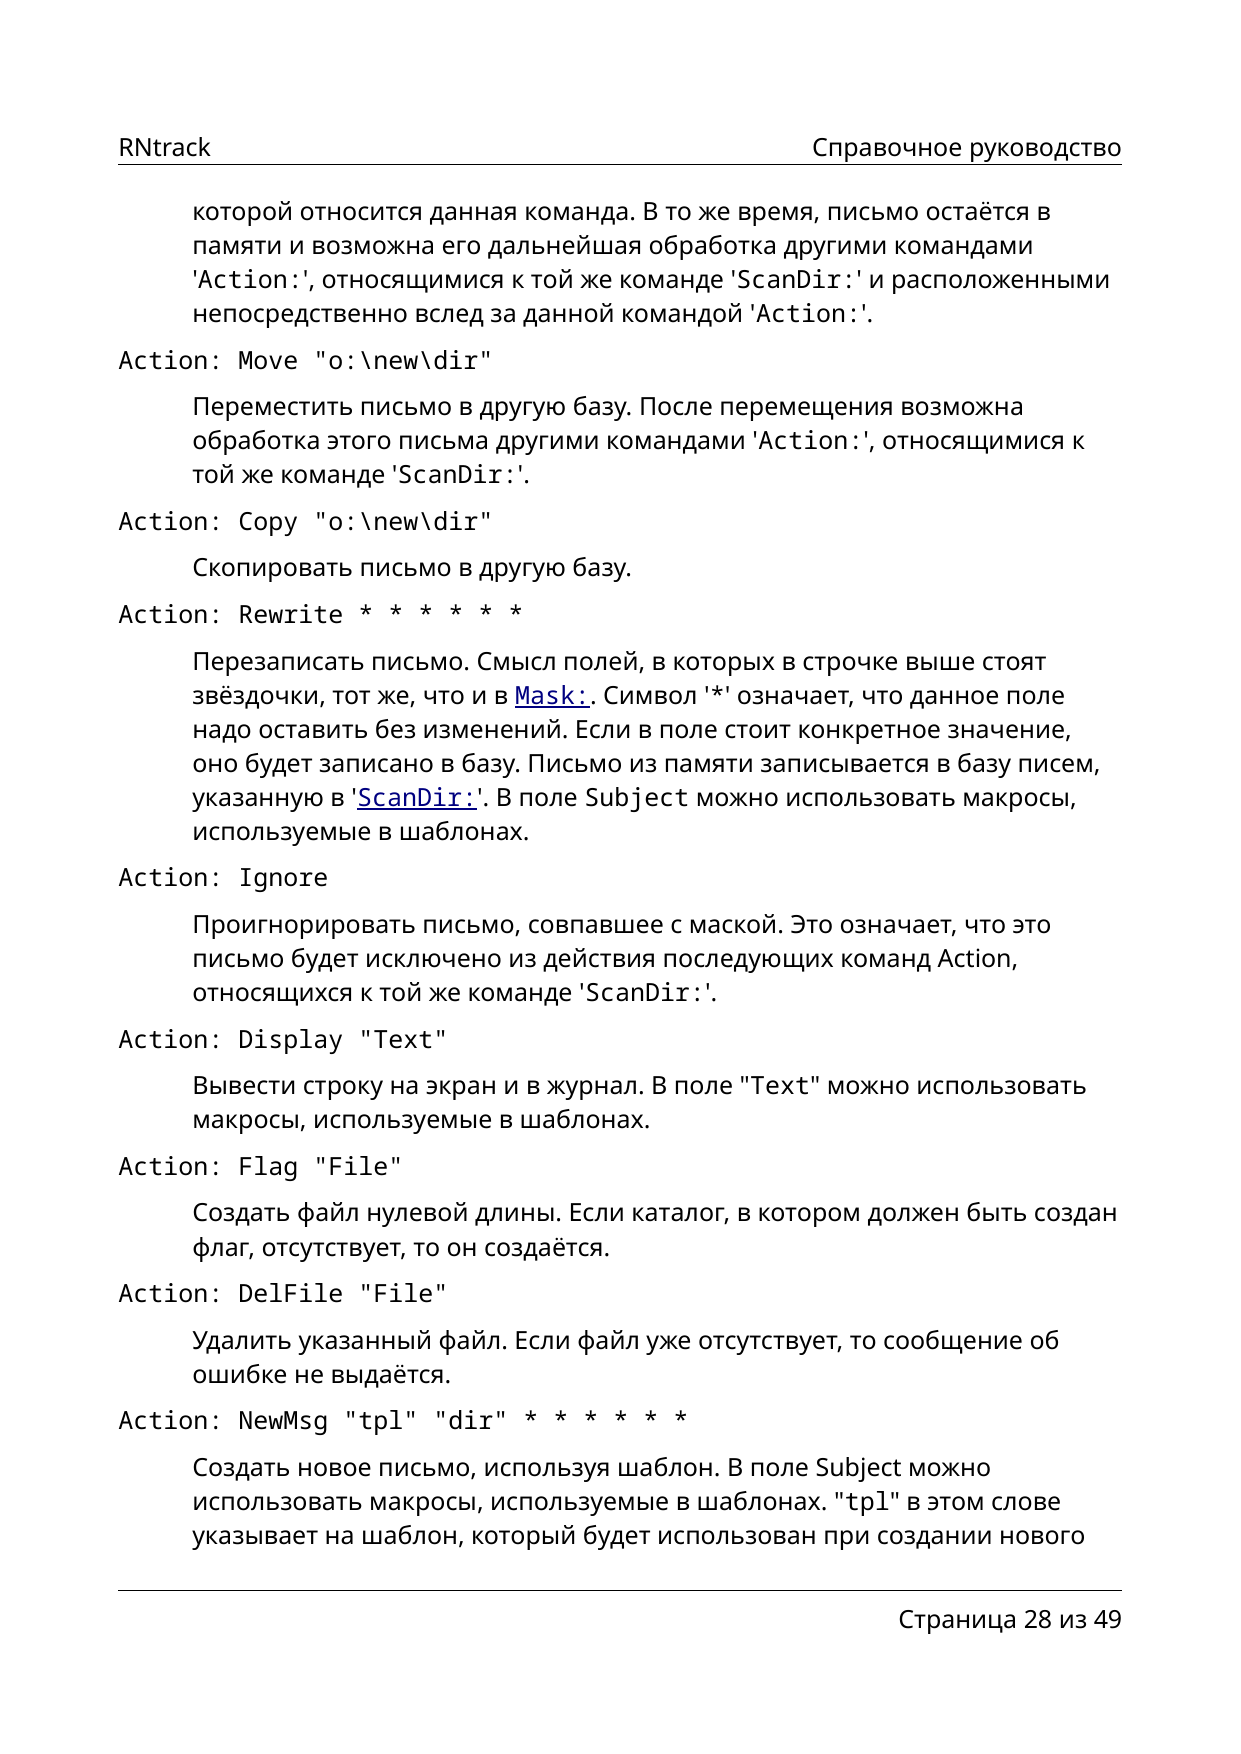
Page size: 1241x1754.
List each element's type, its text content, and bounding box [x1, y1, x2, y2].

text Вывести строку на экран и в журнал. В поле "Text" можно использовать макросы, используемые в шаблонах. [192, 1068, 1122, 1136]
text Удалить указанный файл. Если файл уже отсутствует, то сообщение об ошибке не выдаётся. [192, 1322, 1122, 1390]
text Action: Copy "o:\new\dir" [118, 503, 1122, 538]
text Проигнорировать письмо, совпавшее с маской. Это означает, что это письмо будет исключено из действия последующих команд Action, относящихся к той же команде 'ScanDir:'. [192, 907, 1122, 1009]
text Перезаписать письмо. Смысл полей, в которых в строчке выше стоят звёздочки, тот же, что и в Mask:. Символ '*' означает, что данное поле надо оставить без изменений. Если в поле стоит конкретное значение, оно будет записано в базу. Письмо из памяти записывается в базу писем, указанную в 'ScanDir:'. В поле Subject можно использовать макросы, используемые в шаблонах. [192, 643, 1122, 848]
text Создать файл нулевой длины. Если каталог, в котором должен быть создан флаг, отсутствует, то он создаётся. [192, 1195, 1122, 1263]
text Action: NewMsg "tpl" "dir" * * * * * * [118, 1403, 1122, 1437]
text Action: Flag "File" [118, 1148, 1122, 1183]
text Action: Ignore [118, 860, 1122, 894]
text Action: DelFile "File" [118, 1276, 1122, 1310]
text Action: Rewrite * * * * * * [118, 597, 1122, 631]
text Переместить письмо в другую базу. После перемещения возможна обработка этого письма другими командами 'Action:', относящимися к той же команде 'ScanDir:'. [192, 389, 1122, 491]
text Action: Move "o:\new\dir" [118, 342, 1122, 376]
text Скопировать письмо в другую базу. [192, 550, 1122, 584]
text которой относится данная команда. В то же время, письмо остаётся в памяти и возможна его дальнейшая обработка другими командами 'Action:', относящимися к той же команде 'ScanDir:' и расположенными непосредственно вслед за данной командой 'Action:'. [192, 193, 1122, 330]
text Action: Display "Text" [118, 1021, 1122, 1055]
text Создать новое письмо, используя шаблон. В поле Subject можно использовать макросы, используемые в шаблонах. "tpl" в этом слове указывает на шаблон, который будет использован при создании нового [192, 1449, 1122, 1552]
